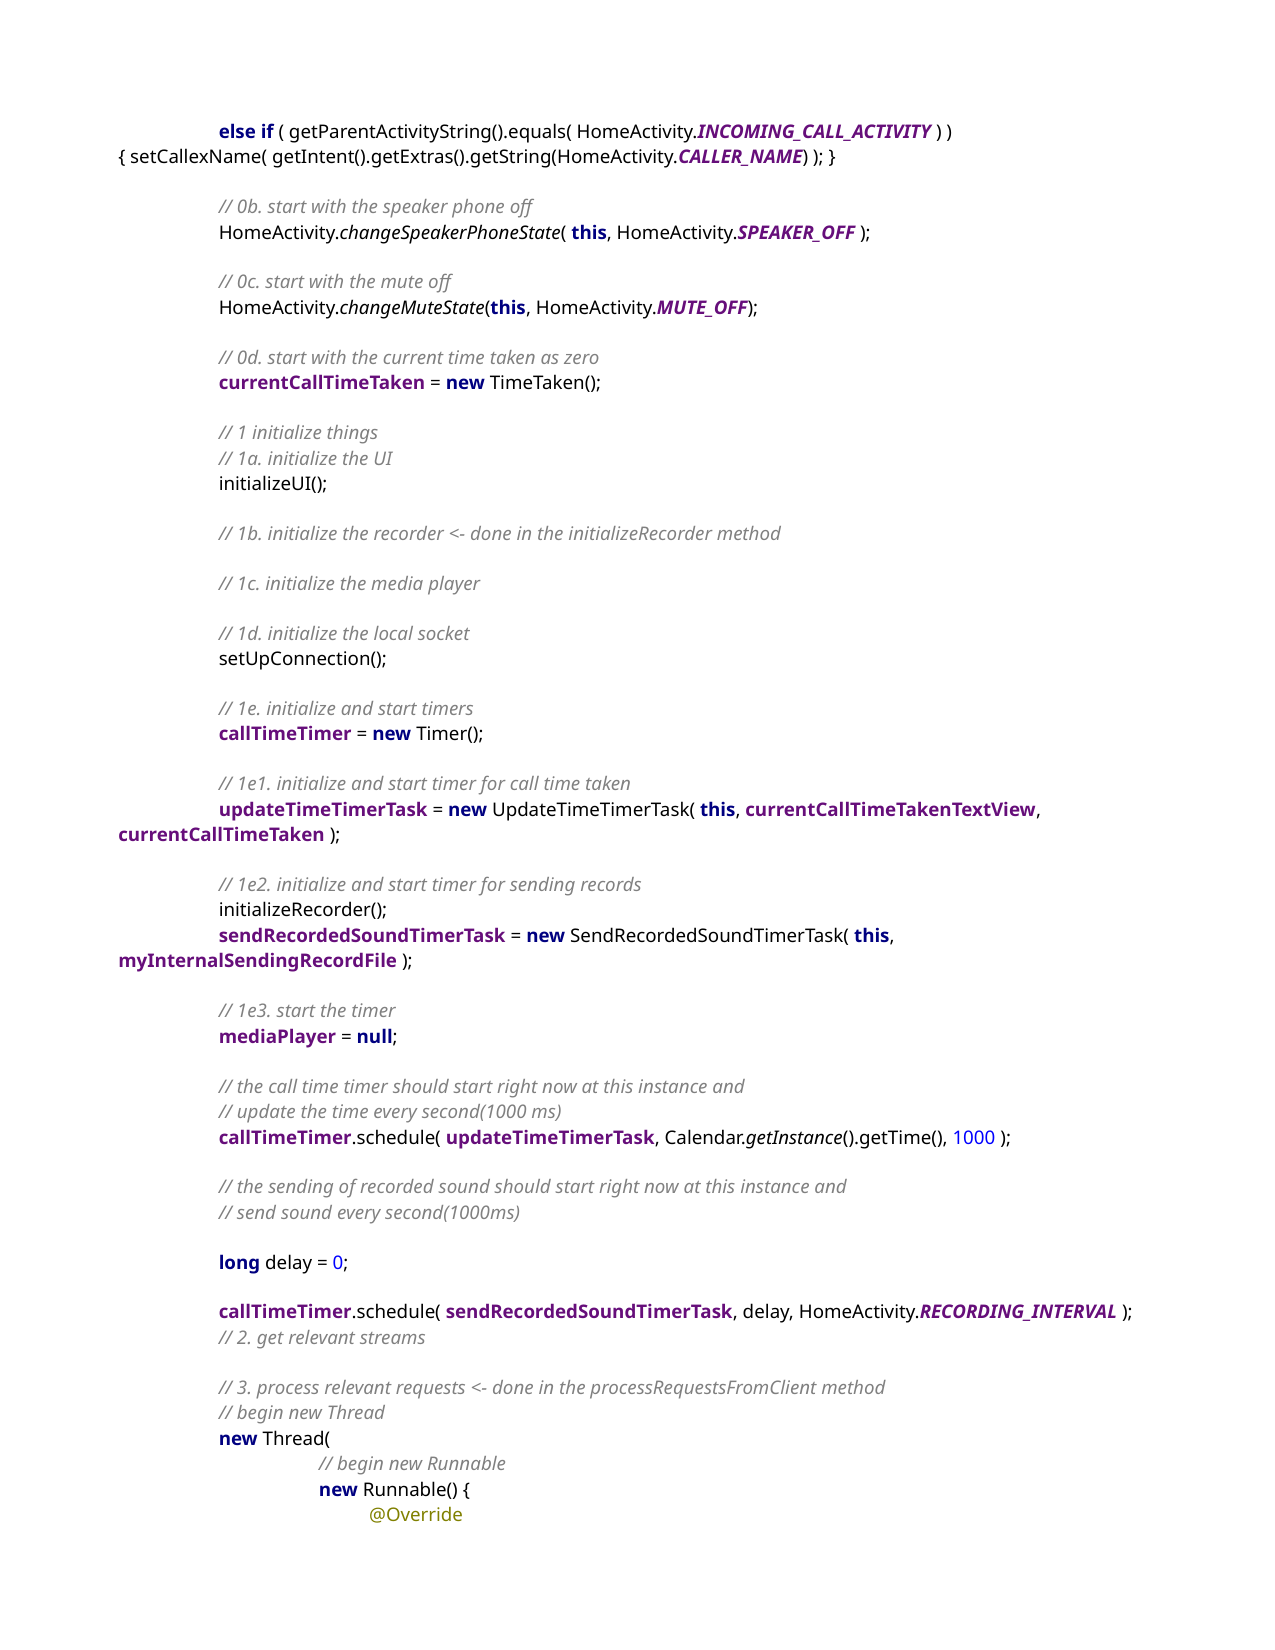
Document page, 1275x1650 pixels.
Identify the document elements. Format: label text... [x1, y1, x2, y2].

text // 2. get relevant streams [118, 1324, 1157, 1350]
text callTimeTimer = new Timer(); [118, 721, 1157, 746]
text HomeActivity.changeMuteState(this, HomeActivity.MUTE_OFF); [118, 294, 1157, 320]
text currentCallTimeTaken = new TimeTaken(); [118, 369, 1157, 395]
text // 0c. start with the mute off [118, 269, 1157, 294]
text callTimeTimer.schedule( updateTimeTimerTask, Calendar.getInstance().getTime(), 1000 ); [118, 1124, 1157, 1149]
text sendRecordedSoundTimerTask = new SendRecordedSoundTimerTask( this, myInternalSendingRecordFile ); [118, 922, 1157, 973]
text HomeActivity.changeSpeakerPhoneState( this, HomeActivity.SPEAKER_OFF ); [118, 219, 1157, 244]
text // 3. process relevant requests <- done in the processRequestsFromClient method [118, 1374, 1157, 1400]
text // begin new Thread [118, 1400, 1157, 1425]
text mediaPlayer = null; [118, 1023, 1157, 1049]
text updateTimeTimerTask = new UpdateTimeTimerTask( this, currentCallTimeTakenTextView, currentCallTimeTaken ); [118, 796, 1157, 847]
text long delay = 0; [118, 1249, 1157, 1274]
text // 1 initialize things [118, 419, 1157, 445]
text // 1e. initialize and start timers [118, 695, 1157, 721]
text // 1e2. initialize and start timer for sending records [118, 871, 1157, 897]
text // send sound every second(1000ms) [118, 1199, 1157, 1225]
text @Override [118, 1502, 1157, 1527]
text initializeUI(); [118, 470, 1157, 496]
text // 1a. initialize the UI [118, 445, 1157, 470]
text // 0b. start with the speaker phone off [118, 193, 1157, 219]
text // update the time every second(1000 ms) [118, 1098, 1157, 1124]
text // begin new Runnable [118, 1451, 1157, 1476]
text // 0d. start with the current time taken as zero [118, 344, 1157, 369]
text // 1e3. start the timer [118, 998, 1157, 1023]
text // 1b. initialize the recorder <- done in the initializeRecorder method [118, 520, 1157, 546]
text new Runnable() { [118, 1476, 1157, 1502]
text else if ( getParentActivityString().equals( HomeActivity.INCOMING_CALL_ACTIVITY ) ) { setCallexName( getIntent().getExtras().getString(HomeActivity.CALLER_NAME) ); } [118, 118, 1157, 169]
text // the call time timer should start right now at this instance and [118, 1073, 1157, 1098]
text // 1d. initialize the local socket [118, 620, 1157, 645]
text // 1e1. initialize and start timer for call time taken [118, 770, 1157, 796]
text // the sending of recorded sound should start right now at this instance and [118, 1174, 1157, 1199]
text // 1c. initialize the media player [118, 570, 1157, 596]
text setUpConnection(); [118, 645, 1157, 671]
text initializeRecorder(); [118, 897, 1157, 922]
text callTimeTimer.schedule( sendRecordedSoundTimerTask, delay, HomeActivity.RECORDING_INTERVAL ); [118, 1299, 1157, 1324]
text new Thread( [118, 1425, 1157, 1451]
